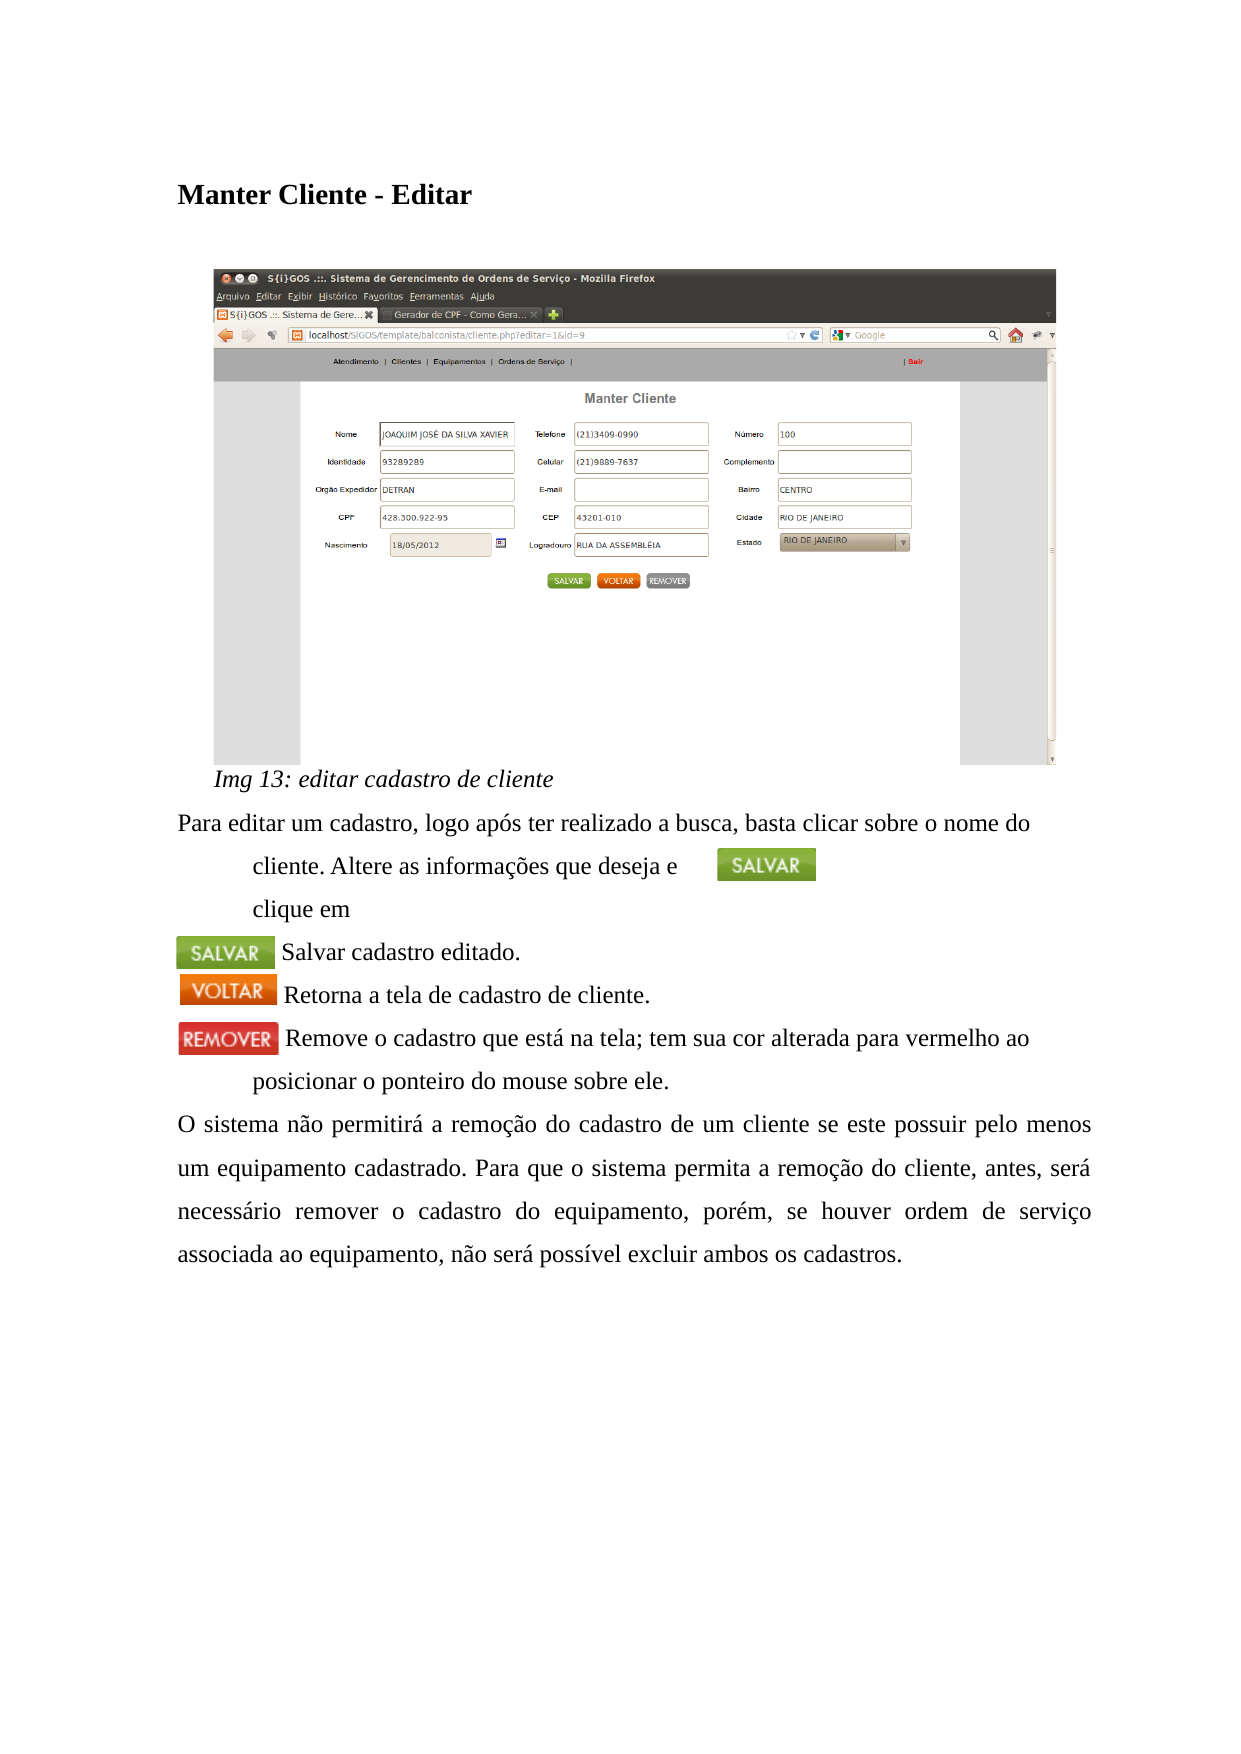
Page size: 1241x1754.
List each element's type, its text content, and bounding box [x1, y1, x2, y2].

picture [213, 269, 1057, 765]
subtitle O sistema não permitirá a remoção do cadastro de um cliente se este possuir pelo menos um equipamento cadastrado. Para que o sistema permita a remoção do cliente, antes, será necessário remover o cadastro do equipamento, porém, se houver ordem de serviço associada ao equipamento, não será possível excluir ambos os cadastros. [177, 1109, 1092, 1268]
text Img 13: editar cadastro de cliente [213, 765, 1056, 793]
subtitle Para editar um cadastro, logo após ter realizado a busca, basta clicar sobre o nome do cliente. Altere as informações que deseja e clique em [177, 257, 1092, 923]
picture [180, 974, 278, 1005]
picture [717, 848, 816, 881]
subtitle Remove o cadastro que está na tela; tem sua cor alterada para vermelho ao posicionar o ponteiro do mouse sobre ele. [177, 1023, 1092, 1095]
subtitle Manter Cliente - Editar [177, 177, 1092, 211]
subtitle Retorna a tela de cadastro de cliente. [177, 980, 1092, 1009]
picture [178, 1022, 279, 1055]
picture [176, 936, 275, 969]
subtitle Salvar cadastro editado. [275, 937, 1092, 966]
